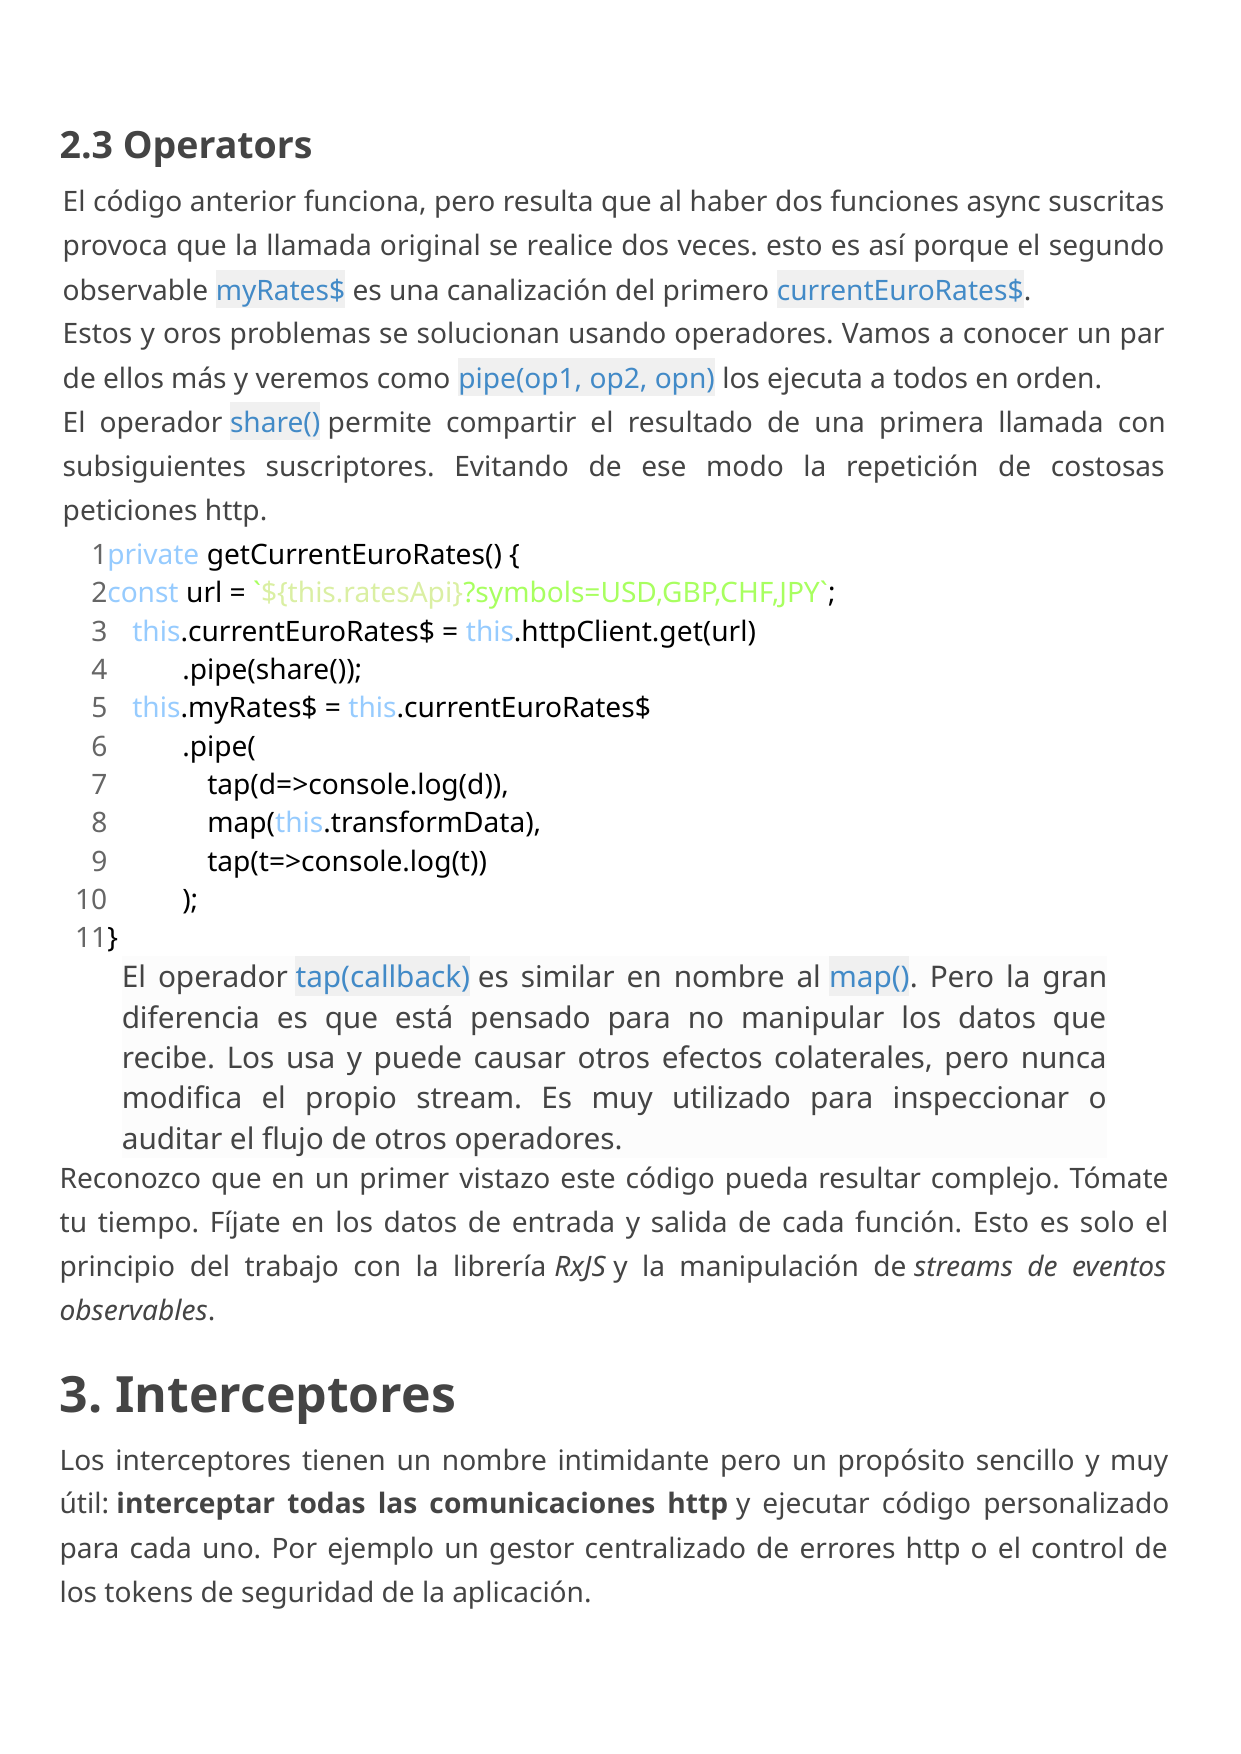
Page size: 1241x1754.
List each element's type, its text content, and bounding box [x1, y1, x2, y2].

text El operador tap(callback) es similar en nombre al map(). Pero la gran diferencia es que está pensado para no manipular los datos que recibe. Los usa y puede causar otros efectos colaterales, pero nunca modifica el propio stream. Es muy utilizado para inspeccionar o auditar el flujo de otros operadores. [122, 956, 1107, 1158]
subtitle 2.3 Operators [59, 118, 1170, 169]
text El operador share() permite compartir el resultado de una primera llamada con subsiguientes suscriptores. Evitando de ese modo la repetición de costosas peticiones http. [62, 402, 1167, 528]
table_header private getCurrentEuroRates() { const url = `${this.ratesApi}?symbols=USD,GBP,CHF,JPY`; this.currentEuroRates$ = this.httpClient.get(url) .pipe(share()); this.myRates$ = this.currentEuroRates$ .pipe( tap(d=>console.log(d)), map(this.transformData), tap(t=>console.log(t)) ); } [107, 534, 953, 956]
text Estos y oros problemas se solucionan usando operadores. Vamos a conocer un par de ellos más y veremos como pipe(op1, op2, opn) los ejecuta a todos en orden. [62, 314, 1167, 396]
subtitle 3. Interceptores [59, 1359, 1170, 1427]
text El código anterior funciona, pero resulta que al haber dos funciones async suscritas provoca que la llamada original se realice dos veces. esto es así porque el segundo observable myRates$ es una canalización del primero currentEuroRates$. [62, 182, 1167, 308]
text Los interceptores tienen un nombre intimidante pero un propósito sencillo y muy útil: interceptar todas las comunicaciones http y ejecutar código personalizado para cada uno. Por ejemplo un gestor centralizado de errores http o el control de los tokens de seguridad de la aplicación. [59, 1440, 1170, 1610]
table_header 1 2 3 4 5 6 7 8 9 10 11 [59, 534, 107, 956]
text Reconozco que en un primer vistazo este código pueda resultar complejo. Tómate tu tiempo. Fíjate en los datos de entrada y salida de cada función. Esto es solo el principio del trabajo con la librería RxJS y la manipulación de streams de eventos observables. [59, 1158, 1170, 1328]
